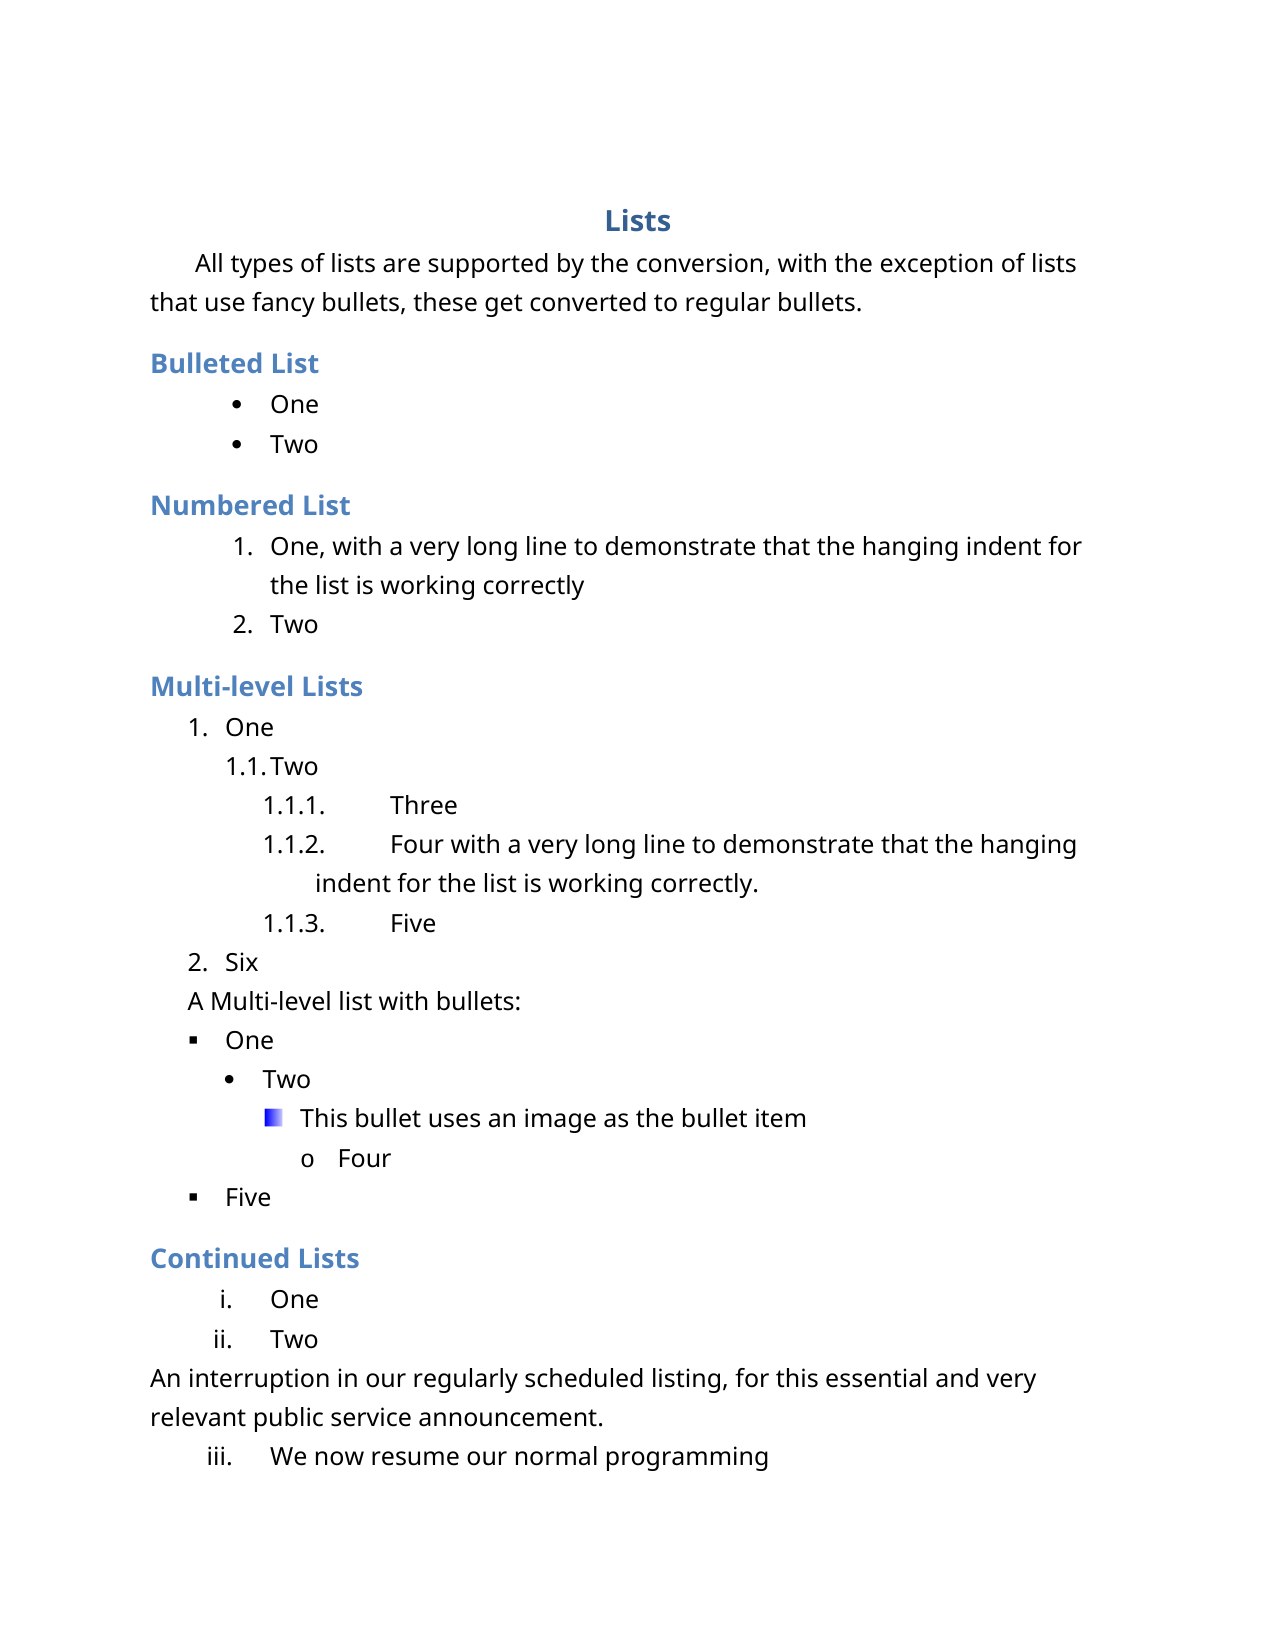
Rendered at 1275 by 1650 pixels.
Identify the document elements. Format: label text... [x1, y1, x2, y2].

list Two [232, 1321, 1125, 1355]
list Three [262, 788, 1125, 822]
text All types of lists are supported by the conversion, with the exception of lists that use fancy bullets, these get converted to regular bullets. [150, 246, 1125, 319]
subtitle Continued Lists [150, 1240, 1125, 1277]
list Two [232, 426, 1125, 460]
list Four with a very long line to demonstrate that the hanging indent for the list is working correctly. [262, 827, 1125, 900]
list This bullet uses an image as the bullet item [262, 1101, 1125, 1135]
list One [232, 387, 1125, 421]
list One [232, 1282, 1125, 1316]
list We now resume our normal programming [232, 1439, 1125, 1473]
list Four [300, 1140, 1125, 1174]
list An interruption in our regularly scheduled listing, for this essential and very relevant public service announcement. [150, 1360, 1125, 1434]
subtitle Bulleted List [150, 345, 1125, 382]
list Six [187, 944, 1125, 978]
list Two [232, 607, 1125, 641]
list Two [225, 1062, 1125, 1096]
list One, with a very long line to demonstrate that the hanging indent for the list is working correctly [232, 529, 1125, 602]
list Five [262, 905, 1125, 939]
list A Multi-level list with bullets: [187, 984, 1125, 1018]
list One [187, 1023, 1125, 1057]
subtitle Multi-level Lists [150, 667, 1125, 704]
list Two [225, 749, 1125, 783]
subtitle Lists [150, 200, 1125, 240]
subtitle Numbered List [150, 486, 1125, 523]
list One [187, 709, 1125, 743]
list Five [187, 1180, 1125, 1214]
